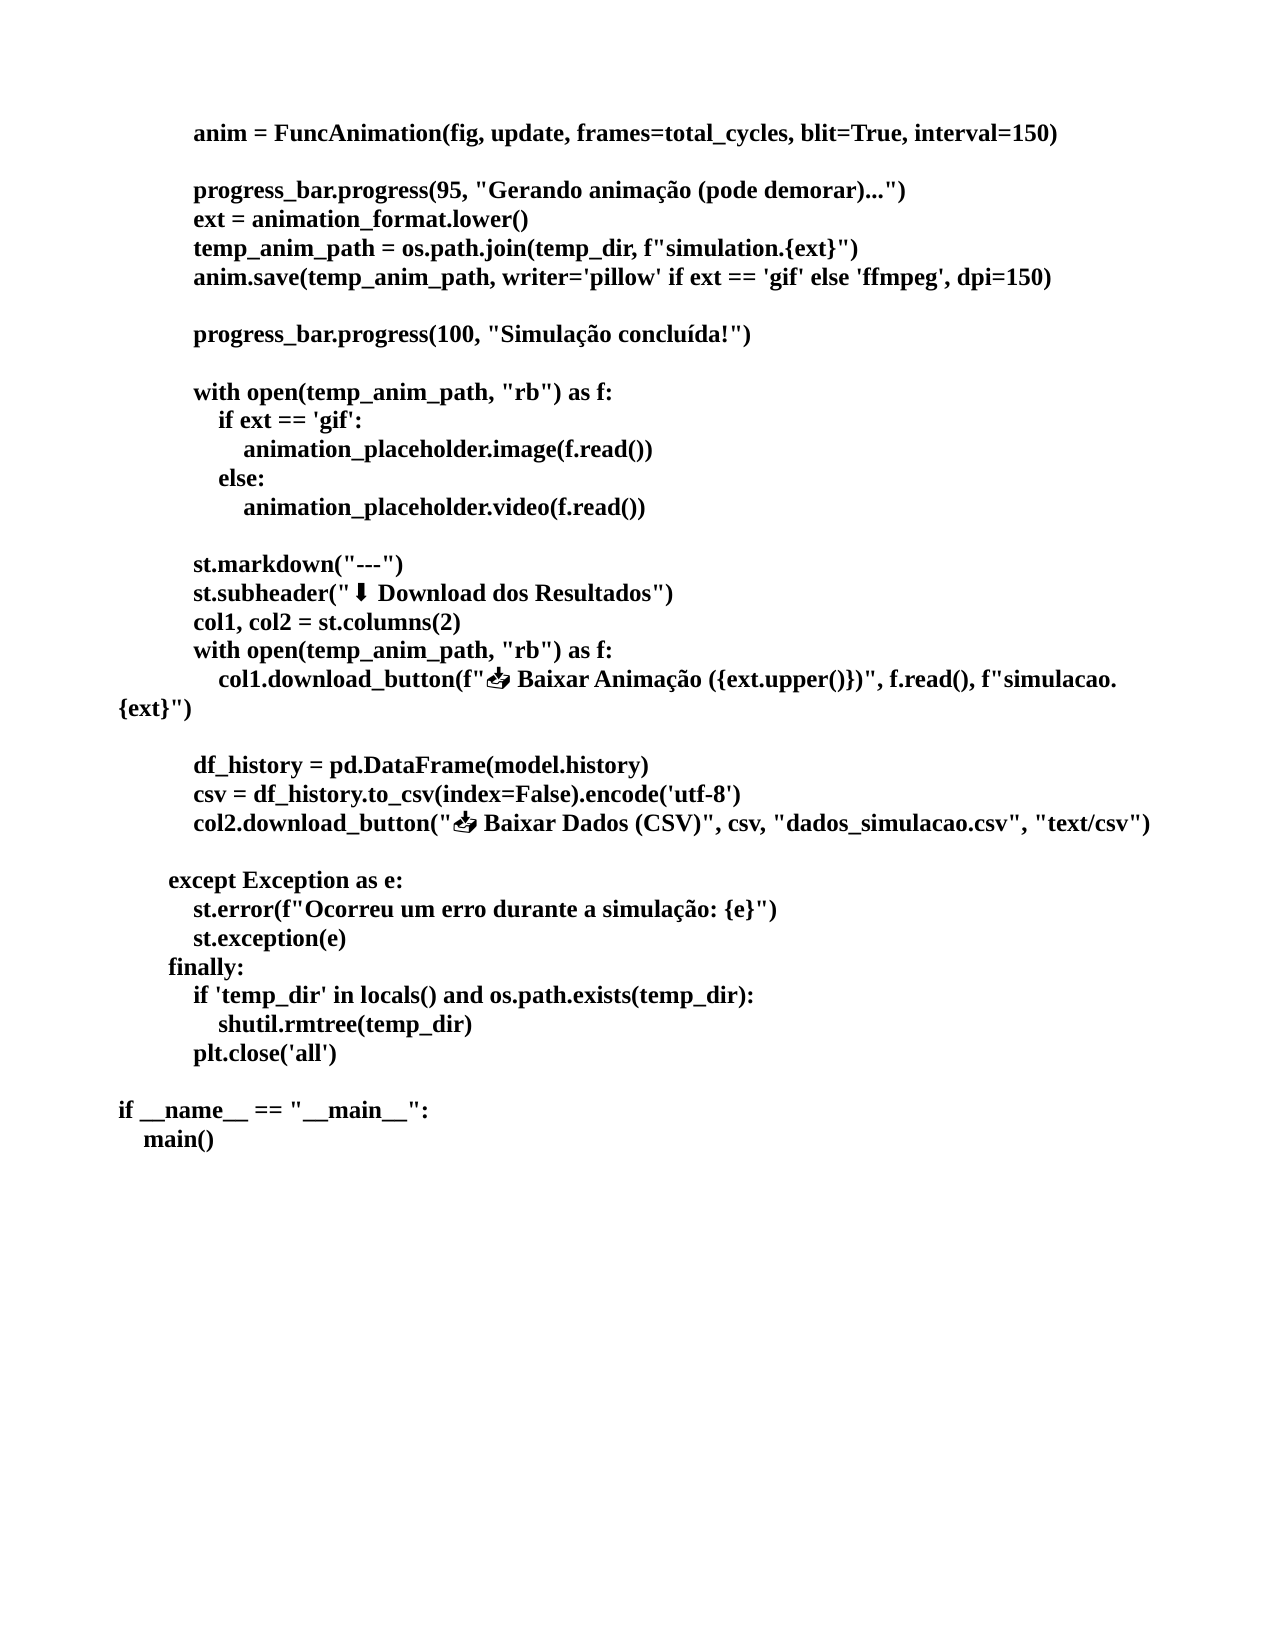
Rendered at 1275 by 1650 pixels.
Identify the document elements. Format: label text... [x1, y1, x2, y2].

text if __name__ == "__main__": [118, 1096, 1157, 1124]
text temp_anim_path = os.path.join(temp_dir, f"simulation.{ext}") [118, 233, 1157, 262]
text st.markdown("---") [118, 549, 1157, 578]
text st.exception(e) [118, 923, 1157, 952]
text df_history = pd.DataFrame(model.history) [118, 751, 1157, 779]
text st.subheader("⬇️ Download dos Resultados") [118, 578, 1157, 607]
text finally: [118, 952, 1157, 981]
text anim.save(temp_anim_path, writer='pillow' if ext == 'gif' else 'ffmpeg', dpi=150) [118, 262, 1157, 291]
text anim = FuncAnimation(fig, update, frames=total_cycles, blit=True, interval=150) [118, 118, 1157, 147]
text progress_bar.progress(100, "Simulação concluída!") [118, 319, 1157, 348]
text csv = df_history.to_csv(index=False).encode('utf-8') [118, 779, 1157, 808]
text with open(temp_anim_path, "rb") as f: [118, 636, 1157, 664]
text except Exception as e: [118, 866, 1157, 894]
text with open(temp_anim_path, "rb") as f: [118, 377, 1157, 406]
text main() [118, 1124, 1157, 1153]
text st.error(f"Ocorreu um erro durante a simulação: {e}") [118, 894, 1157, 923]
text col1.download_button(f"📥 Baixar Animação ({ext.upper()})", f.read(), f"simulacao.{ext}") [118, 664, 1157, 722]
text col2.download_button("📥 Baixar Dados (CSV)", csv, "dados_simulacao.csv", "text/csv") [118, 808, 1157, 837]
text if ext == 'gif': [118, 406, 1157, 434]
text plt.close('all') [118, 1038, 1157, 1067]
text animation_placeholder.image(f.read()) [118, 434, 1157, 463]
text else: [118, 463, 1157, 492]
text if 'temp_dir' in locals() and os.path.exists(temp_dir): [118, 981, 1157, 1009]
text progress_bar.progress(95, "Gerando animação (pode demorar)...") [118, 176, 1157, 204]
text animation_placeholder.video(f.read()) [118, 492, 1157, 521]
text col1, col2 = st.columns(2) [118, 607, 1157, 636]
text shutil.rmtree(temp_dir) [118, 1009, 1157, 1038]
text ext = animation_format.lower() [118, 204, 1157, 233]
